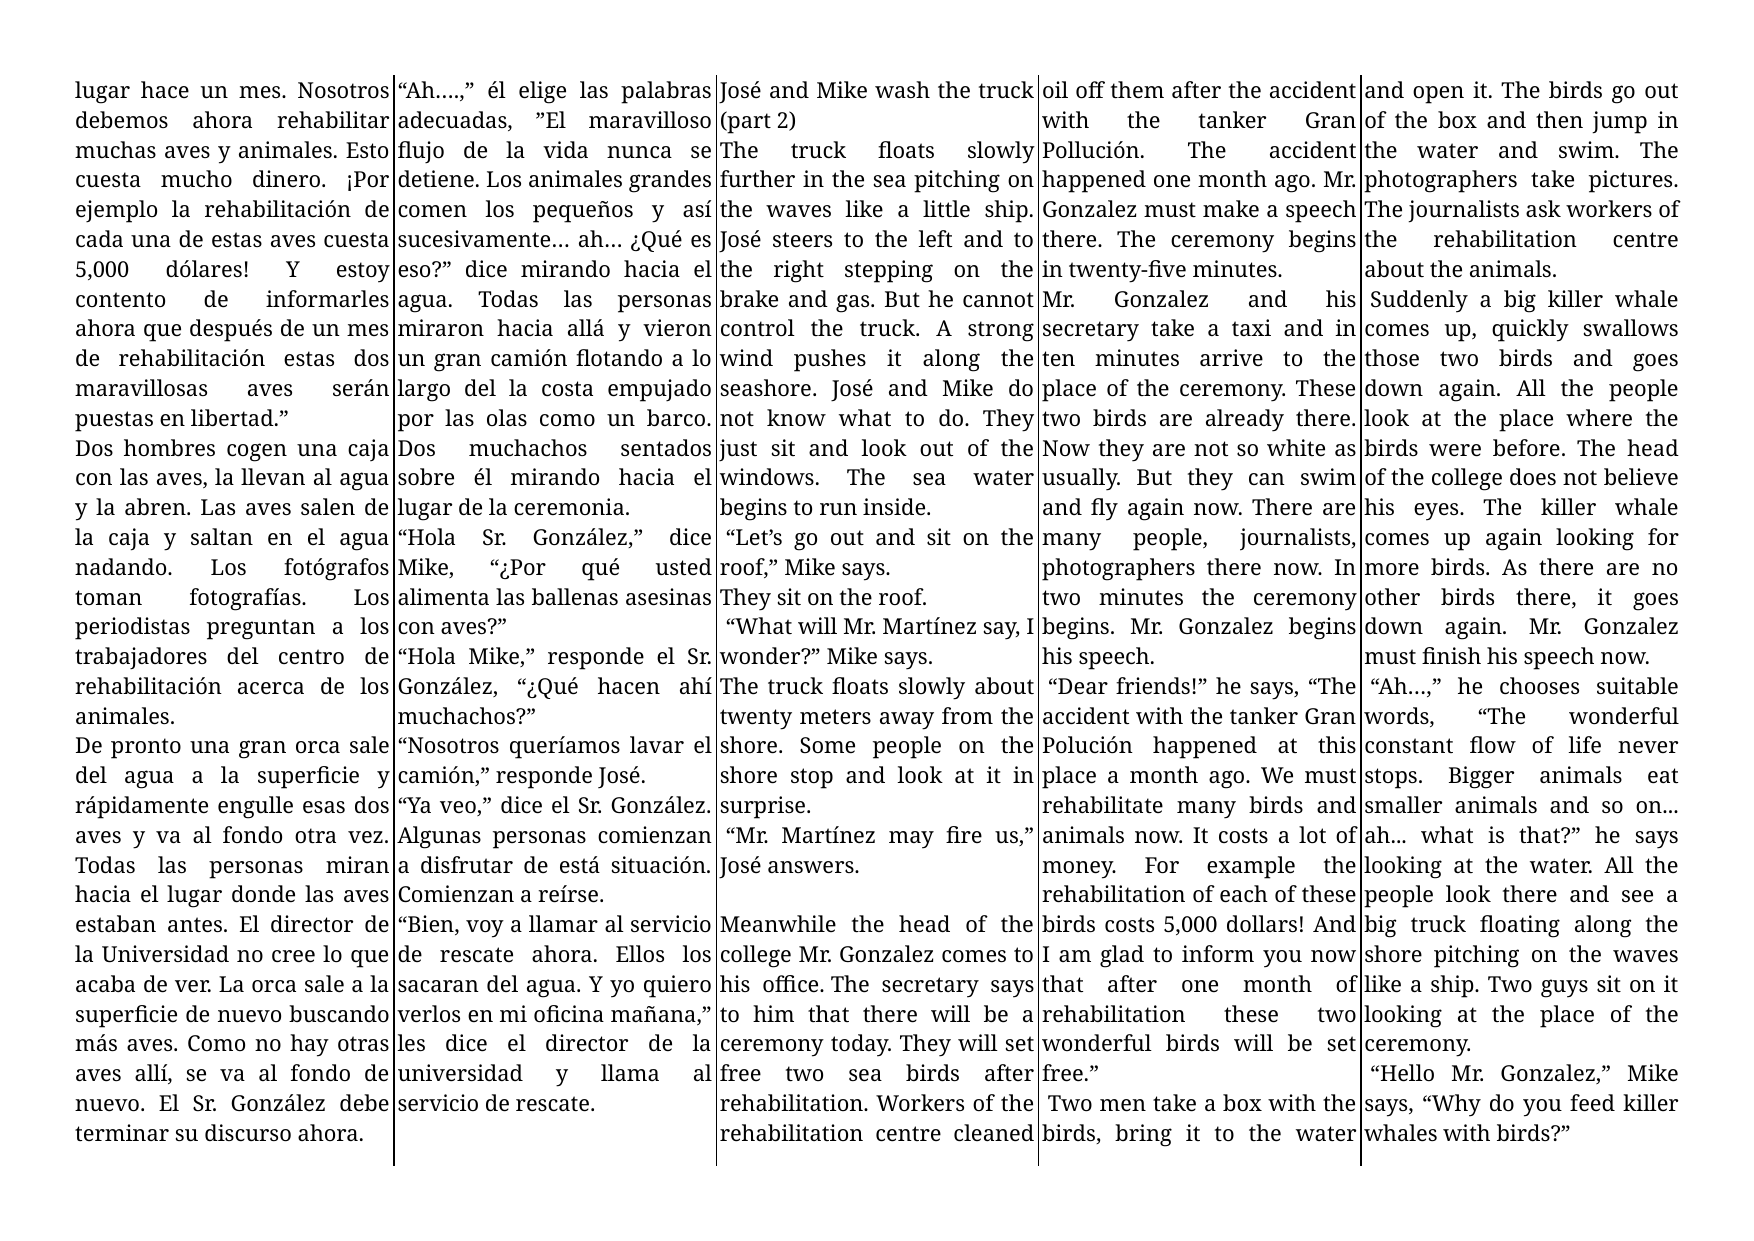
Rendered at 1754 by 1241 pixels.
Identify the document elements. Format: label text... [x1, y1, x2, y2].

text “Ah….,” él elige las palabras adecuadas, ”El maravilloso flujo de la vida nunca se detiene. Los animales grandes comen los pequeños y así sucesivamente… ah… ¿Qué es eso?” dice mirando hacia el agua. Todas las personas miraron hacia allá y vieron un gran camión flotando a lo largo del la costa empujado por las olas como un barco. Dos muchachos sentados sobre él mirando hacia el lugar de la ceremonia. [397, 75, 712, 522]
text Two men take a box with the birds, bring it to the water [1042, 1088, 1357, 1147]
text The truck floats slowly about twenty meters away from the shore. Some people on the shore stop and look at it in surprise. [719, 671, 1034, 820]
text “Nosotros queríamos lavar el camión,” responde José. [397, 730, 712, 790]
text oil off them after the accident with the tanker Gran Pollución. The accident happened one month ago. Mr. Gonzalez must make a speech there. The ceremony begins in twenty-five minutes. [1042, 75, 1357, 283]
text They sit on the roof. [719, 581, 1034, 611]
text “Let’s go out and sit on the roof,” Mike says. [719, 522, 1034, 581]
text “Bien, voy a llamar al servicio de rescate ahora. Ellos los sacaran del agua. Y yo quiero verlos en mi oficina mañana,” les dice el director de la universidad y llama al servicio de rescate. [397, 909, 712, 1118]
text Meanwhile the head of the college Mr. Gonzalez comes to his office. The secretary says to him that there will be a ceremony today. They will set free two sea birds after rehabilitation. Workers of the rehabilitation centre cleaned [719, 909, 1034, 1147]
text “Hello Mr. Gonzalez,” Mike says, “Why do you feed killer whales with birds?” [1364, 1058, 1679, 1147]
text Mr. Gonzalez and his secretary take a taxi and in ten minutes arrive to the place of the ceremony. These two birds are already there. Now they are not so white as usually. But they can swim and fly again now. There are many people, journalists, photographers there now. In two minutes the ceremony begins. Mr. Gonzalez begins his speech. [1042, 283, 1357, 671]
text “Dear friends!” he says, “The accident with the tanker Gran Polución happened at this place a month ago. We must rehabilitate many birds and animals now. It costs a lot of money. For example the rehabilitation of each of these birds costs 5,000 dollars! And I am glad to inform you now that after one month of rehabilitation these two wonderful birds will be set free.” [1042, 671, 1357, 1088]
text Suddenly a big killer whale comes up, quickly swallows those two birds and goes down again. All the people look at the place where the birds were before. The head of the college does not believe his eyes. The killer whale comes up again looking for more birds. As there are no other birds there, it goes down again. Mr. Gonzalez must finish his speech now. [1364, 283, 1679, 671]
text “Mr. Martínez may fire us,” José answers. [719, 820, 1034, 879]
text José and Mike wash the truck (part 2) [719, 75, 1034, 134]
text “Hola Mike,” responde el Sr. González, “¿Qué hacen ahí muchachos?” [397, 641, 712, 730]
text De pronto una gran orca sale del agua a la superficie y rápidamente engulle esas dos aves y va al fondo otra vez. Todas las personas miran hacia el lugar donde las aves estaban antes. El director de la Universidad no cree lo que acaba de ver. La orca sale a la superficie de nuevo buscando más aves. Como no hay otras aves allí, se va al fondo de nuevo. El Sr. González debe terminar su discurso ahora. [75, 730, 390, 1147]
text and open it. The birds go out of the box and then jump in the water and swim. The photographers take pictures. The journalists ask workers of the rehabilitation centre about the animals. [1364, 75, 1679, 283]
text “Hola Sr. González,” dice Mike, “¿Por qué usted alimenta las ballenas asesinas con aves?” [397, 522, 712, 641]
text The truck floats slowly further in the sea pitching on the waves like a little ship. José steers to the left and to the right stepping on the brake and gas. But he cannot control the truck. A strong wind pushes it along the seashore. José and Mike do not know what to do. They just sit and look out of the windows. The sea water begins to run inside. [719, 134, 1034, 522]
text lugar hace un mes. Nosotros debemos ahora rehabilitar muchas aves y animales. Esto cuesta mucho dinero. ¡Por ejemplo la rehabilitación de cada una de estas aves cuesta 5,000 dólares! Y estoy contento de informarles ahora que después de un mes de rehabilitación estas dos maravillosas aves serán puestas en libertad.” [75, 75, 390, 432]
text “Ya veo,” dice el Sr. González. Algunas personas comienzan a disfrutar de está situación. Comienzan a reírse. [397, 790, 712, 909]
text Dos hombres cogen una caja con las aves, la llevan al agua y la abren. Las aves salen de la caja y saltan en el agua nadando. Los fotógrafos toman fotografías. Los periodistas preguntan a los trabajadores del centro de rehabilitación acerca de los animales. [75, 432, 390, 730]
text “Ah…,” he chooses suitable words, “The wonderful constant flow of life never stops. Bigger animals eat smaller animals and so on... ah... what is that?” he says looking at the water. All the people look there and see a big truck floating along the shore pitching on the waves like a ship. Two guys sit on it looking at the place of the ceremony. [1364, 671, 1679, 1058]
text “What will Mr. Martínez say, I wonder?” Mike says. [719, 611, 1034, 671]
